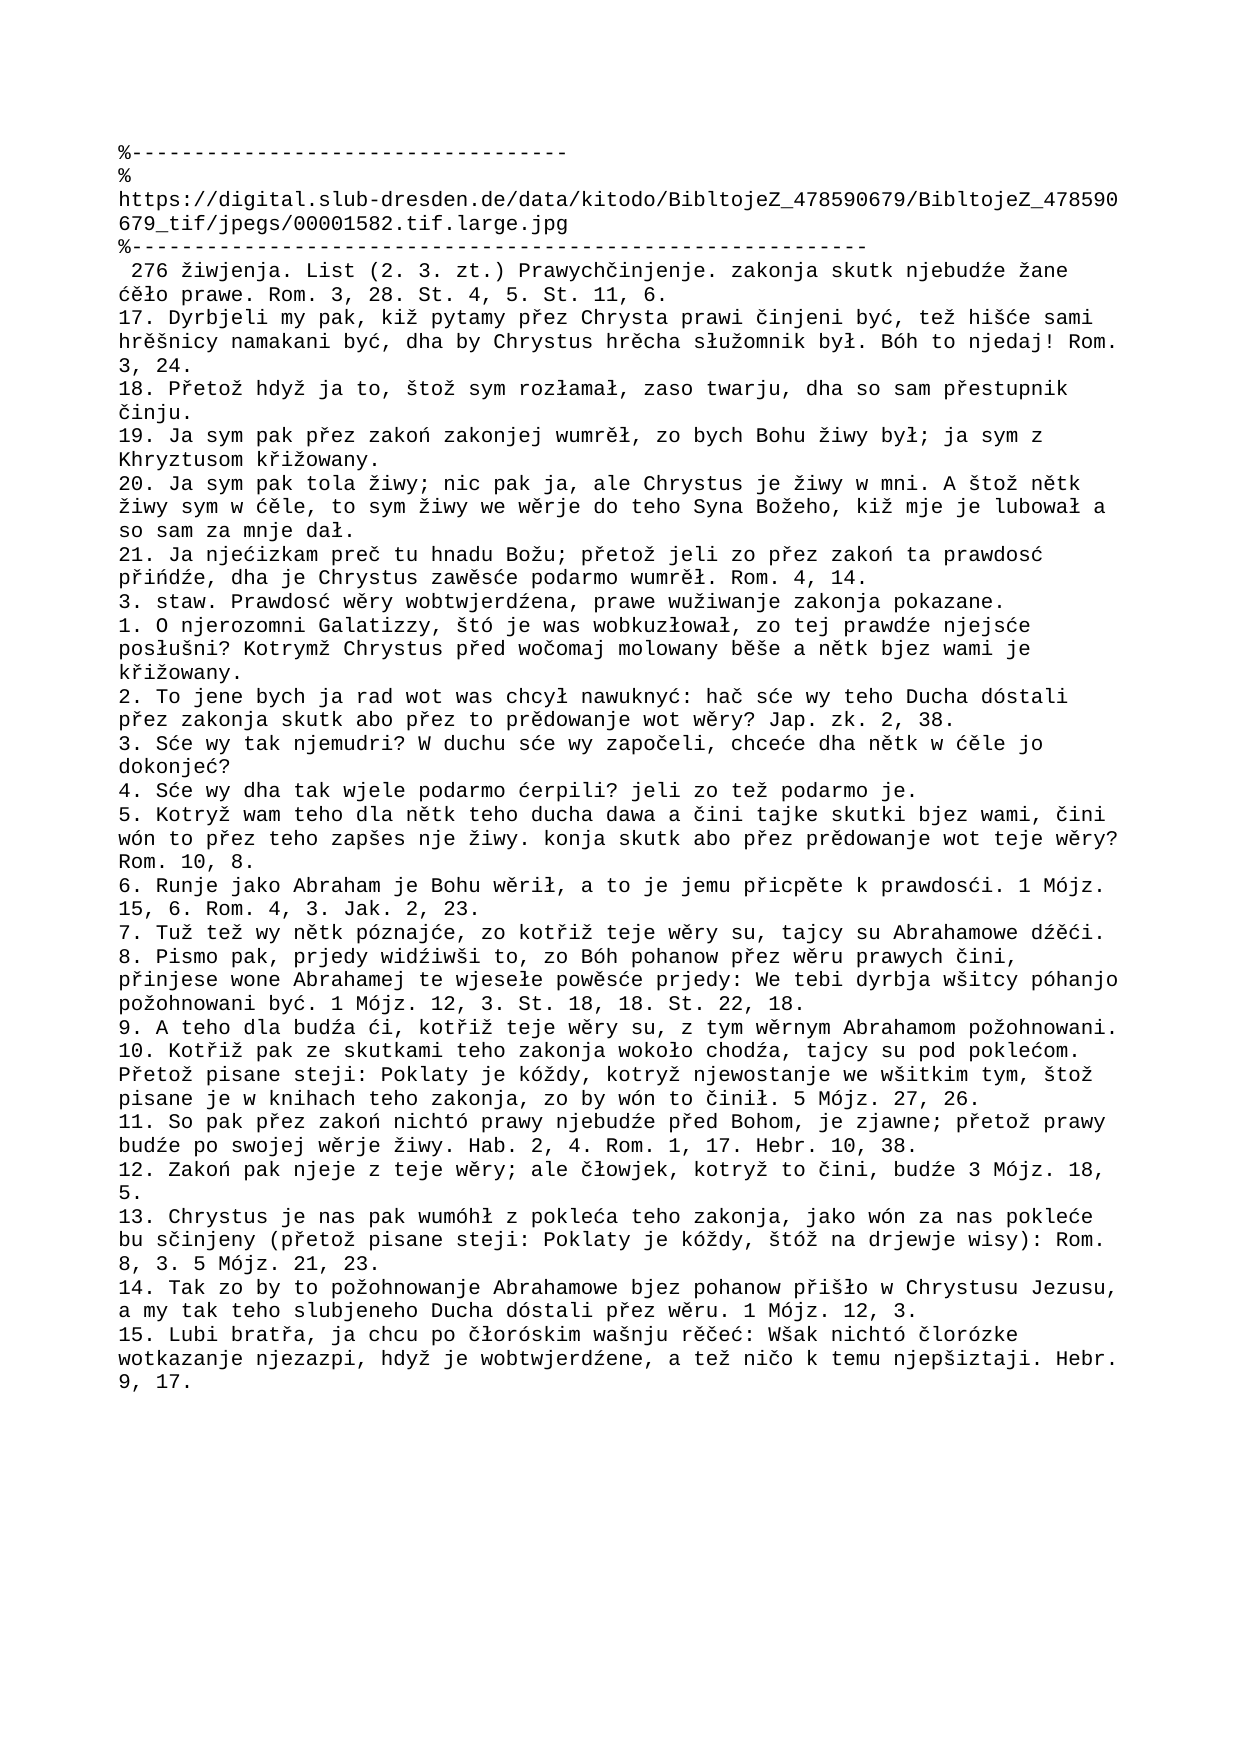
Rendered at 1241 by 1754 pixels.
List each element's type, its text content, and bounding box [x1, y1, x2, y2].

text 15. Lubi bratřa, ja chcu po čłoróskim wašnju rěčeć: Wšak nichtó člorózke wotkazanje njezazpi, hdyž je wobtwjerdźene, a tež ničo k temu njepšiztaji. Hebr. 9, 17. [118, 1324, 1122, 1395]
text 6. Runje jako Abraham je Bohu wěrił, a to je jemu přicpěte k prawdosći. 1 Mójz. 15, 6. Rom. 4, 3. Jak. 2, 23. [118, 875, 1122, 922]
text %----------------------------------- [118, 142, 1122, 165]
text 11. So pak přez zakoń nichtó prawy njebudźe před Bohom, je zjawne; přetož prawy budźe po swojej wěrje žiwy. Hab. 2, 4. Rom. 1, 17. Hebr. 10, 38. [118, 1111, 1122, 1158]
text 4. Sće wy dha tak wjele podarmo ćerpili? jeli zo tež podarmo je. [118, 780, 1122, 804]
text 3. Sće wy tak njemudri? W duchu sće wy započeli, chceće dha nětk w ćěle jo dokonjeć? [118, 733, 1122, 780]
text 5. Kotryž wam teho dla nětk teho ducha dawa a čini tajke skutki bjez wami, čini wón to přez teho zapšes nje žiwy. konja skutk abo přez prědowanje wot teje wěry? Rom. 10, 8. [118, 804, 1122, 875]
text 9. A teho dla budźa ći, kotřiž teje wěry su, z tym wěrnym Abrahamom požohnowani. [118, 1017, 1122, 1040]
text 20. Ja sym pak tola žiwy; nic pak ja, ale Chrystus je žiwy w mni. A štož nětk žiwy sym w ćěle, to sym žiwy we wěrje do teho Syna Božeho, kiž mje je lubował a so sam za mnje dał. [118, 473, 1122, 544]
text 19. Ja sym pak přez zakoń zakonjej wumrěł, zo bych Bohu žiwy był; ja sym z Khryztusom křižowany. [118, 426, 1122, 473]
text %----------------------------------------------------------- [118, 236, 1122, 260]
text 18. Přetož hdyž ja to, štož sym rozłamał, zaso twarju, dha so sam přestupnik činju. [118, 378, 1122, 426]
text 1. O njerozomni Galatizzy, štó je was wobkuzłował, zo tej prawdźe njejsće posłušni? Kotrymž Chrystus před wočomaj molowany běše a nětk bjez wami je křižowany. [118, 615, 1122, 686]
text 7. Tuž tež wy nětk póznajće, zo kotřiž teje wěry su, tajcy su Abrahamowe dźěći. [118, 922, 1122, 946]
text 3. staw. Prawdosć wěry wobtwjerdźena, prawe wužiwanje zakonja pokazane. [118, 591, 1122, 615]
text 14. Tak zo by to požohnowanje Abrahamowe bjez pohanow přišło w Chrystusu Jezusu, a my tak teho slubjeneho Ducha dóstali přez wěru. 1 Mójz. 12, 3. [118, 1277, 1122, 1324]
text 12. Zakoń pak njeje z teje wěry; ale čłowjek, kotryž to čini, budźe 3 Mójz. 18, 5. [118, 1158, 1122, 1206]
text 10. Kotřiž pak ze skutkami teho zakonja wokoło chodźa, tajcy su pod poklećom. Přetož pisane steji: Poklaty je kóždy, kotryž njewostanje we wšitkim tym, štož pisane je w knihach teho zakonja, zo by wón to činił. 5 Mójz. 27, 26. [118, 1040, 1122, 1111]
text 17. Dyrbjeli my pak, kiž pytamy přez Chrysta prawi činjeni być, tež hišće sami hrěšnicy namakani być, dha by Chrystus hrěcha słužomnik był. Bóh to njedaj! Rom. 3, 24. [118, 307, 1122, 378]
text % https://digital.slub-dresden.de/data/kitodo/BibltojeZ_478590679/BibltojeZ_478590679_tif/jpegs/00001582.tif.large.jpg [118, 165, 1122, 236]
text 276 žiwjenja. List (2. 3. zt.) Prawychčinjenje. zakonja skutk njebudźe žane ćěło prawe. Rom. 3, 28. St. 4, 5. St. 11, 6. [118, 260, 1122, 307]
text 21. Ja njećizkam preč tu hnadu Božu; přetož jeli zo přez zakoń ta prawdosć přińdźe, dha je Chrystus zawěsće podarmo wumrěł. Rom. 4, 14. [118, 544, 1122, 591]
text 2. To jene bych ja rad wot was chcył nawuknyć: hač sće wy teho Ducha dóstali přez zakonja skutk abo přez to prědowanje wot wěry? Jap. zk. 2, 38. [118, 686, 1122, 733]
text 8. Pismo pak, prjedy widźiwši to, zo Bóh pohanow přez wěru prawych čini, přinjese wone Abrahamej te wjesełe powěsće prjedy: We tebi dyrbja wšitcy póhanjo požohnowani być. 1 Mójz. 12, 3. St. 18, 18. St. 22, 18. [118, 946, 1122, 1017]
text 13. Chrystus je nas pak wumóhł z pokleća teho zakonja, jako wón za nas pokleće bu sčinjeny (přetož pisane steji: Poklaty je kóždy, štóž na drjewje wisy): Rom. 8, 3. 5 Mójz. 21, 23. [118, 1206, 1122, 1277]
